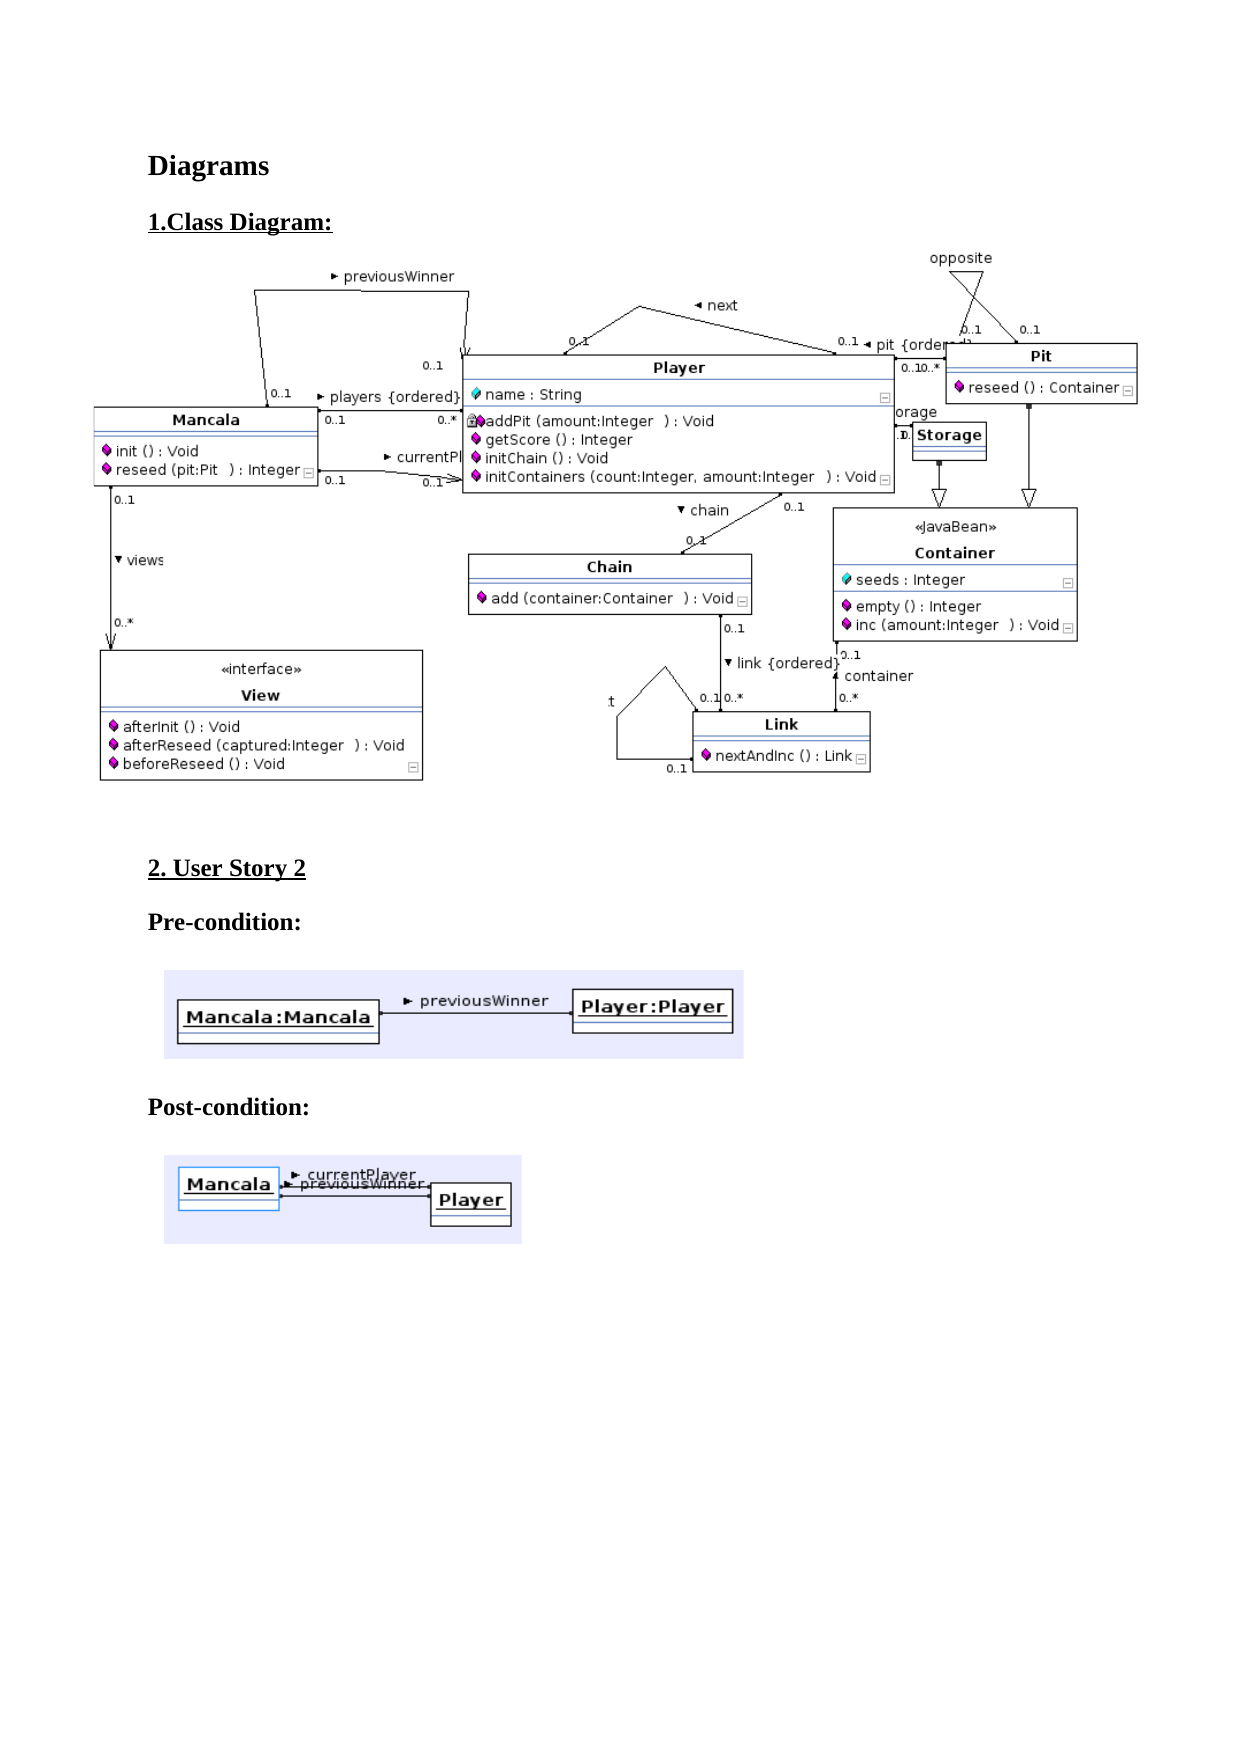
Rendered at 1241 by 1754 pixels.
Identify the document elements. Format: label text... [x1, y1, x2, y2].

text Pre-condition: [148, 907, 1093, 936]
picture [93, 248, 1155, 783]
text 1.Class Diagram: [148, 207, 1093, 236]
text Post-condition: [148, 1092, 1093, 1121]
text Diagrams [148, 148, 1093, 181]
picture [164, 1155, 522, 1244]
picture [164, 970, 744, 1059]
text 2. User Story 2 [148, 853, 1093, 882]
